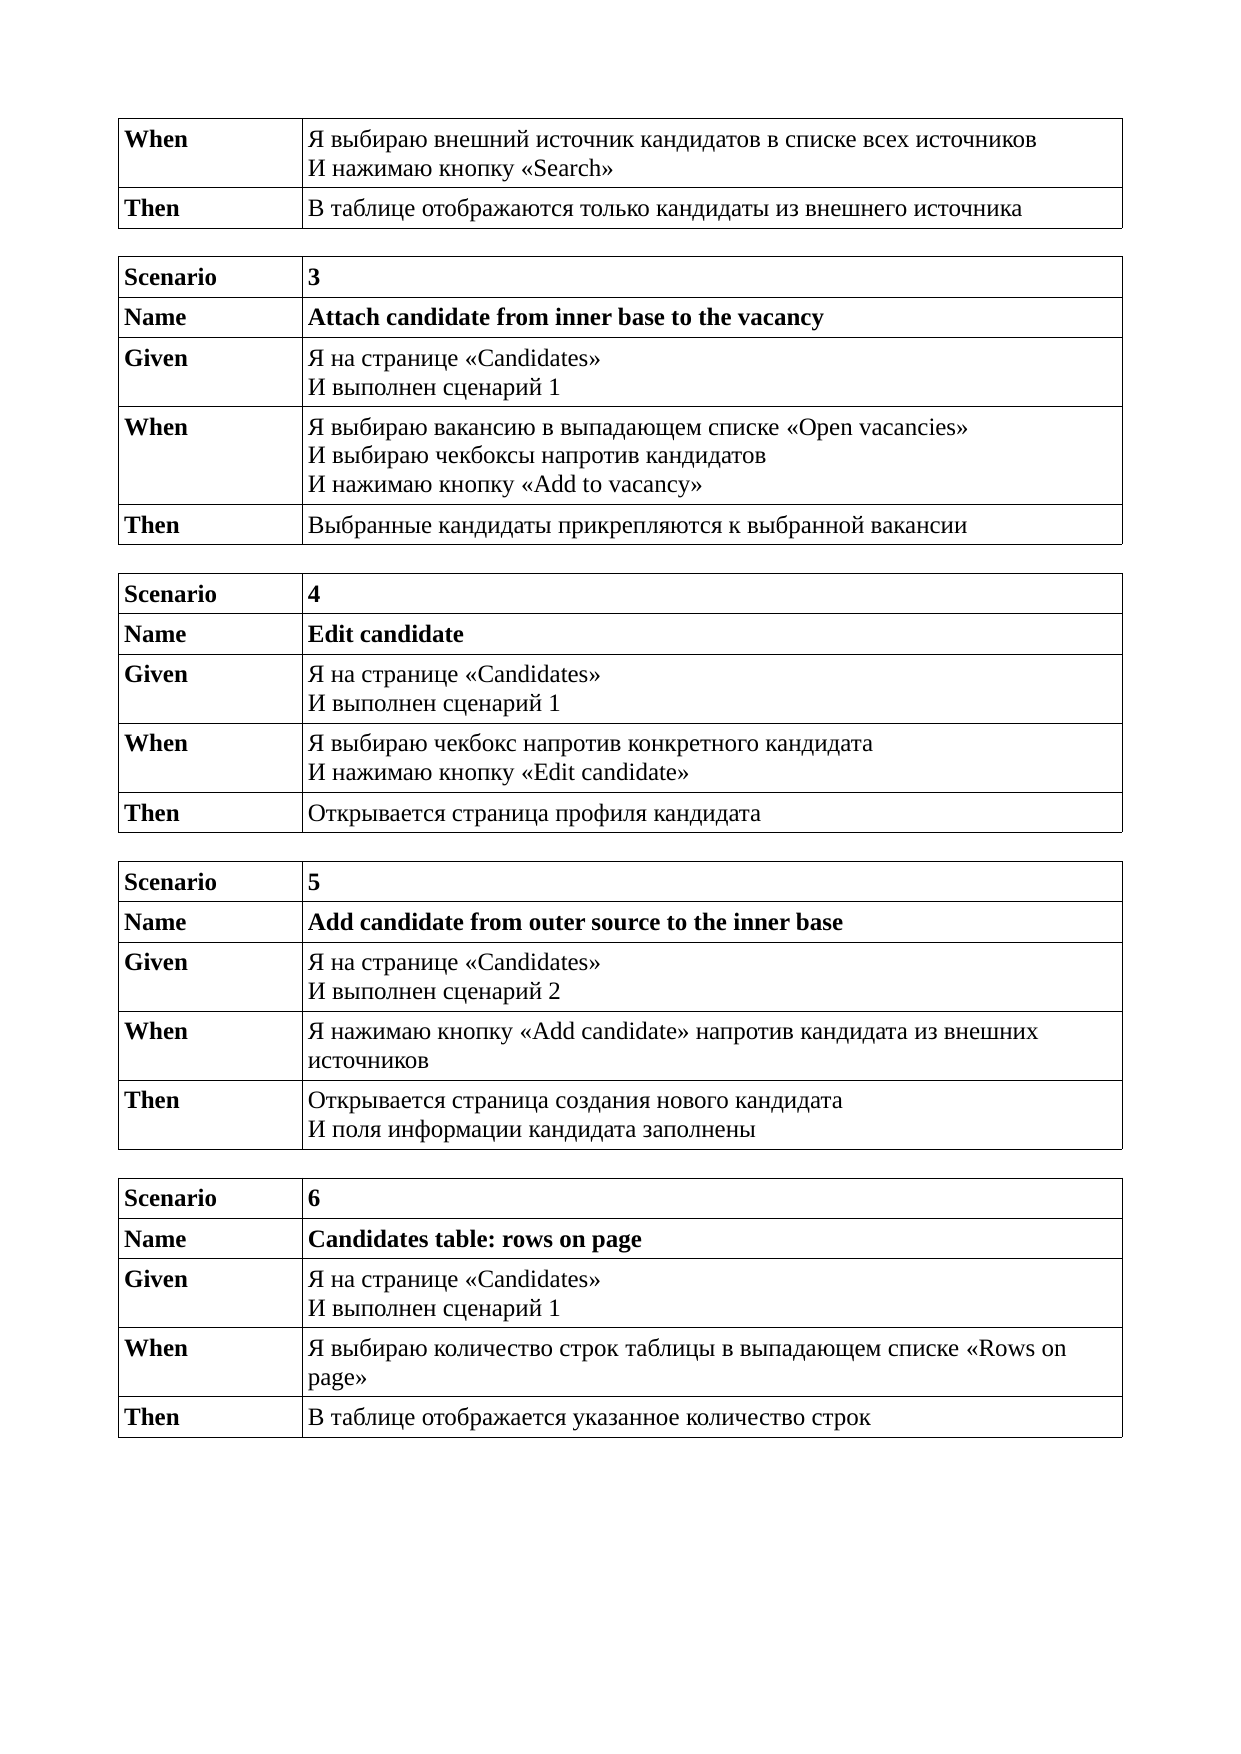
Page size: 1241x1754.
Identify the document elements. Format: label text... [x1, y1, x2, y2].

table_cell Given [119, 1259, 302, 1327]
table_cell Attach candidate from inner base to the vacancy [303, 298, 1122, 337]
table_cell Candidates table: rows on page [303, 1219, 1122, 1258]
table_header 4 [303, 574, 1122, 613]
table_cell Name [119, 298, 302, 337]
table_cell В таблице отображаются только кандидаты из внешнего источника [303, 188, 1122, 227]
table_header 6 [303, 1179, 1122, 1218]
table_header 5 [303, 862, 1122, 901]
table_cell When [119, 119, 302, 187]
table_cell Given [119, 338, 302, 406]
table_header Scenario [119, 862, 302, 901]
table_cell Add candidate from outer source to the inner base [303, 902, 1122, 942]
table_cell Then [119, 188, 302, 227]
table_cell Given [119, 943, 302, 1011]
table_cell When [119, 407, 302, 504]
table_header Scenario [119, 257, 302, 297]
table_cell Then [119, 793, 302, 832]
table_cell Then [119, 1081, 302, 1149]
table_cell Я на странице «Candidates» И выполнен сценарий 1 [303, 1259, 1122, 1327]
table_cell Я выбираю вакансию в выпадающем списке «Open vacancies» И выбираю чекбоксы напротив кандидатов И нажимаю кнопку «Add to vacancy» [303, 407, 1122, 504]
table_cell Then [119, 505, 302, 544]
table_cell Я выбираю чекбокс напротив конкретного кандидата И нажимаю кнопку «Edit candidate» [303, 724, 1122, 792]
table_cell Я на странице «Candidates» И выполнен сценарий 1 [303, 655, 1122, 723]
table_header Scenario [119, 574, 302, 613]
table_cell When [119, 724, 302, 792]
table_cell Edit candidate [303, 614, 1122, 654]
table_cell Я нажимаю кнопку «Add candidate» напротив кандидата из внешних источников [303, 1012, 1122, 1080]
table_cell В таблице отображается указанное количество строк [303, 1397, 1122, 1437]
table_cell Я на странице «Candidates» И выполнен сценарий 1 [303, 338, 1122, 406]
table_cell Then [119, 1397, 302, 1437]
table_cell When [119, 1328, 302, 1396]
table_cell Открывается страница создания нового кандидата И поля информации кандидата заполнены [303, 1081, 1122, 1149]
table_cell Выбранные кандидаты прикрепляются к выбранной вакансии [303, 505, 1122, 544]
table_header Scenario [119, 1179, 302, 1218]
table_cell Given [119, 655, 302, 723]
table_cell Name [119, 1219, 302, 1258]
table_header 3 [303, 257, 1122, 297]
table_cell Я выбираю количество строк таблицы в выпадающем списке «Rows on page» [303, 1328, 1122, 1396]
table_cell Я на странице «Candidates» И выполнен сценарий 2 [303, 943, 1122, 1011]
table_cell When [119, 1012, 302, 1080]
table_cell Я выбираю внешний источник кандидатов в списке всех источников И нажимаю кнопку «Search» [303, 119, 1122, 187]
table_cell Name [119, 614, 302, 654]
table_cell Name [119, 902, 302, 942]
table_cell Открывается страница профиля кандидата [303, 793, 1122, 832]
